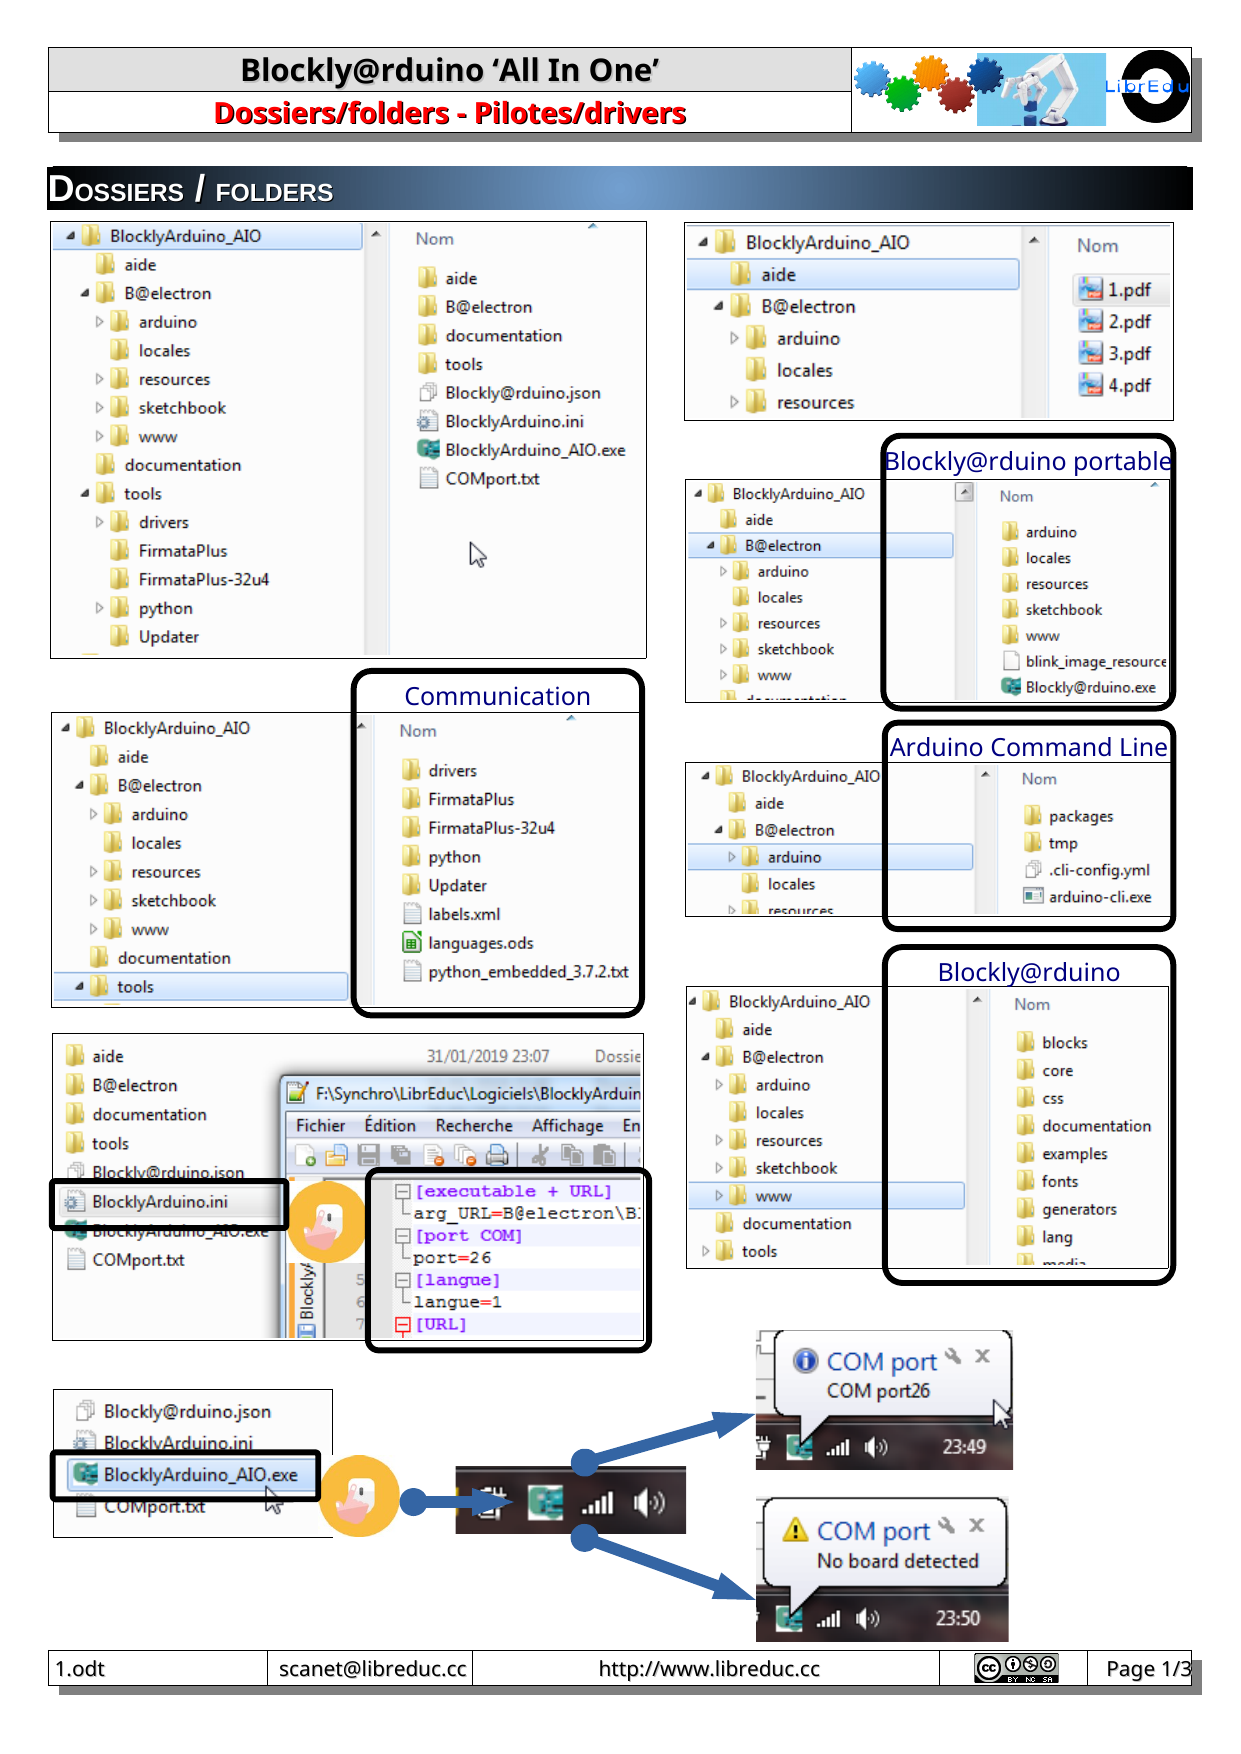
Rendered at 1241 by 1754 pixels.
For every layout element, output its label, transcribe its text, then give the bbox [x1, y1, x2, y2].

picture [977, 50, 1190, 126]
picture [55, 1036, 641, 1338]
picture [888, 989, 1165, 1265]
picture [687, 765, 881, 914]
picture [56, 1456, 315, 1496]
picture [974, 1653, 1059, 1683]
picture [52, 223, 644, 655]
picture [53, 715, 351, 1005]
picture [55, 1185, 283, 1225]
subtitle Dossiers / folders [47, 167, 1193, 210]
picture [888, 765, 1170, 914]
picture [455, 1466, 687, 1534]
picture [686, 225, 1170, 418]
picture [688, 482, 882, 700]
picture [688, 989, 881, 1265]
picture [755, 1330, 1014, 1470]
picture [371, 1173, 641, 1338]
picture [887, 482, 1167, 700]
picture [357, 715, 639, 1005]
picture [55, 1391, 400, 1537]
picture [756, 1496, 1009, 1642]
